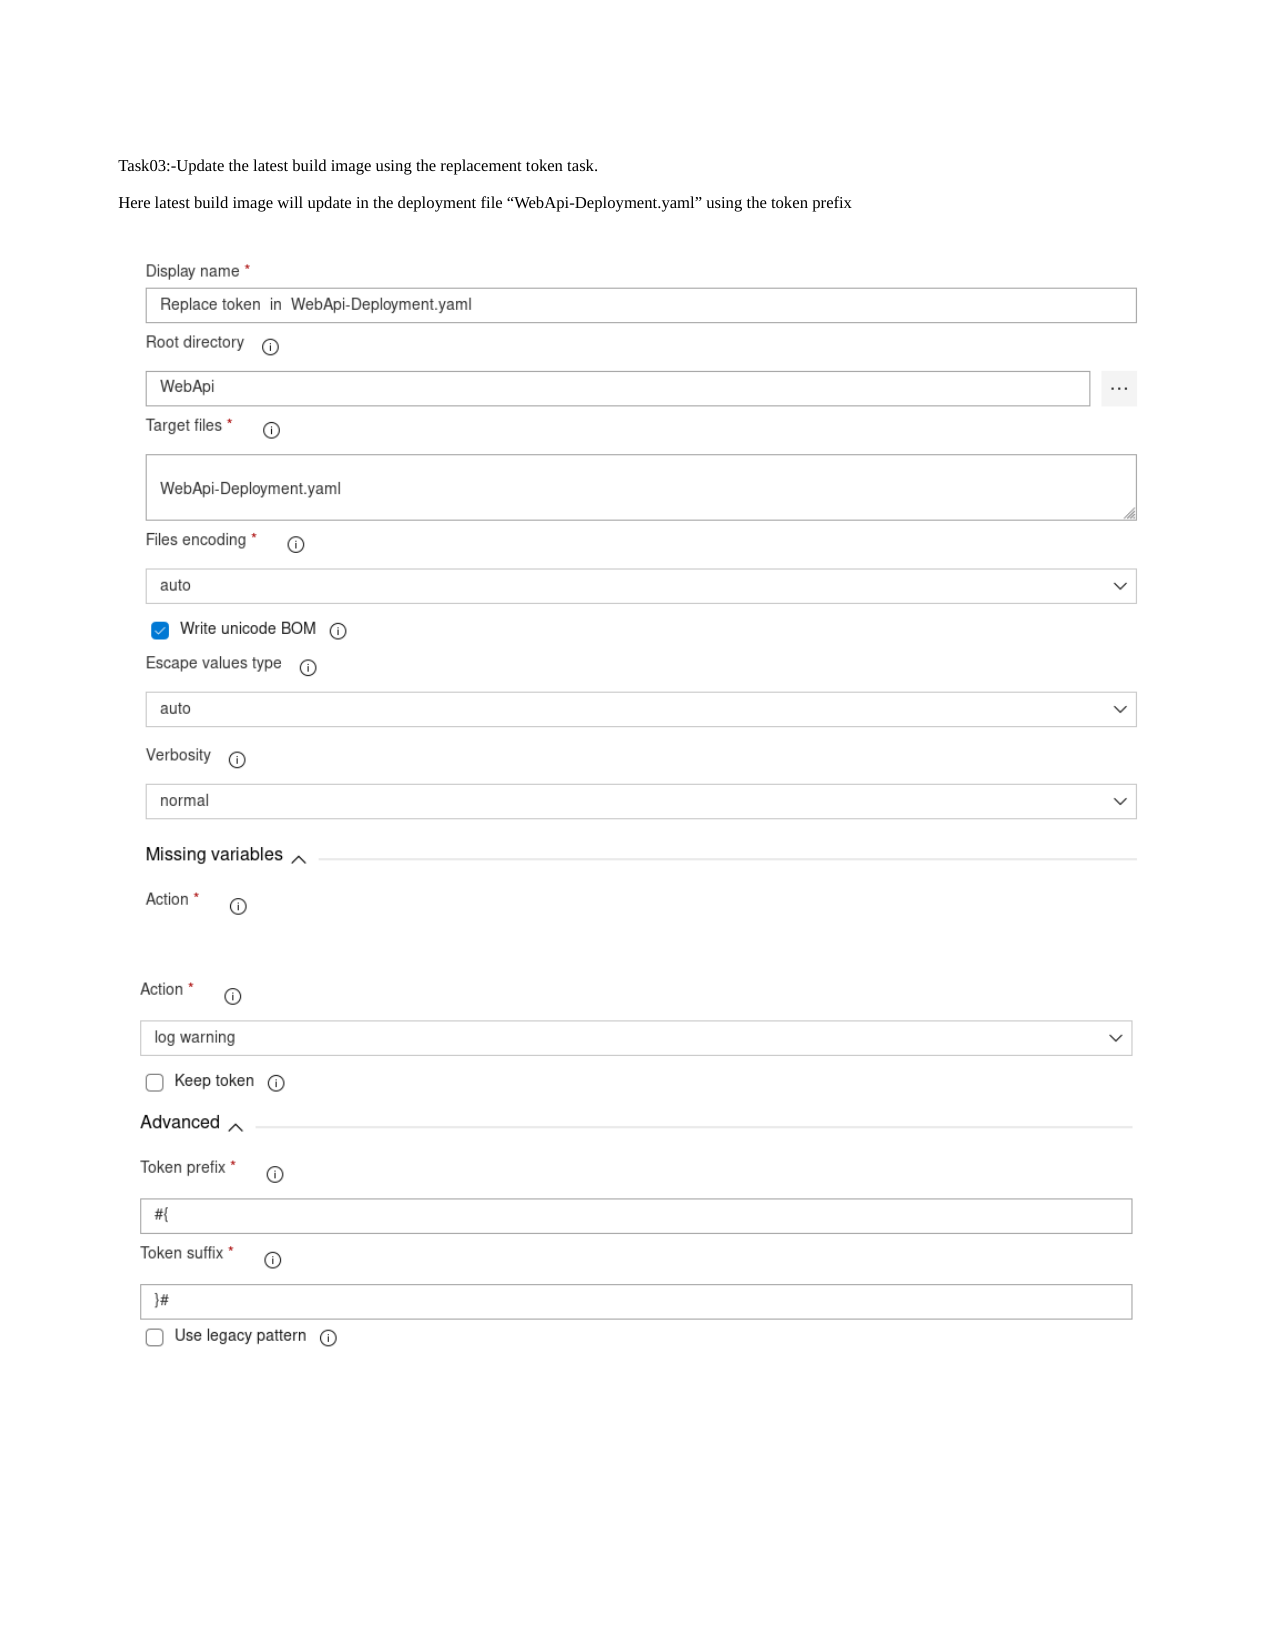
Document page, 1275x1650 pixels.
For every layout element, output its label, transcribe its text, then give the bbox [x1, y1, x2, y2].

text Here latest build image will update in the deployment file “WebApi-Deployment.yaml” using the token prefix [118, 193, 1157, 212]
text Task03:-Update the latest build image using the replacement token task. [118, 156, 1157, 175]
picture [118, 230, 1157, 927]
picture [118, 968, 1157, 1362]
